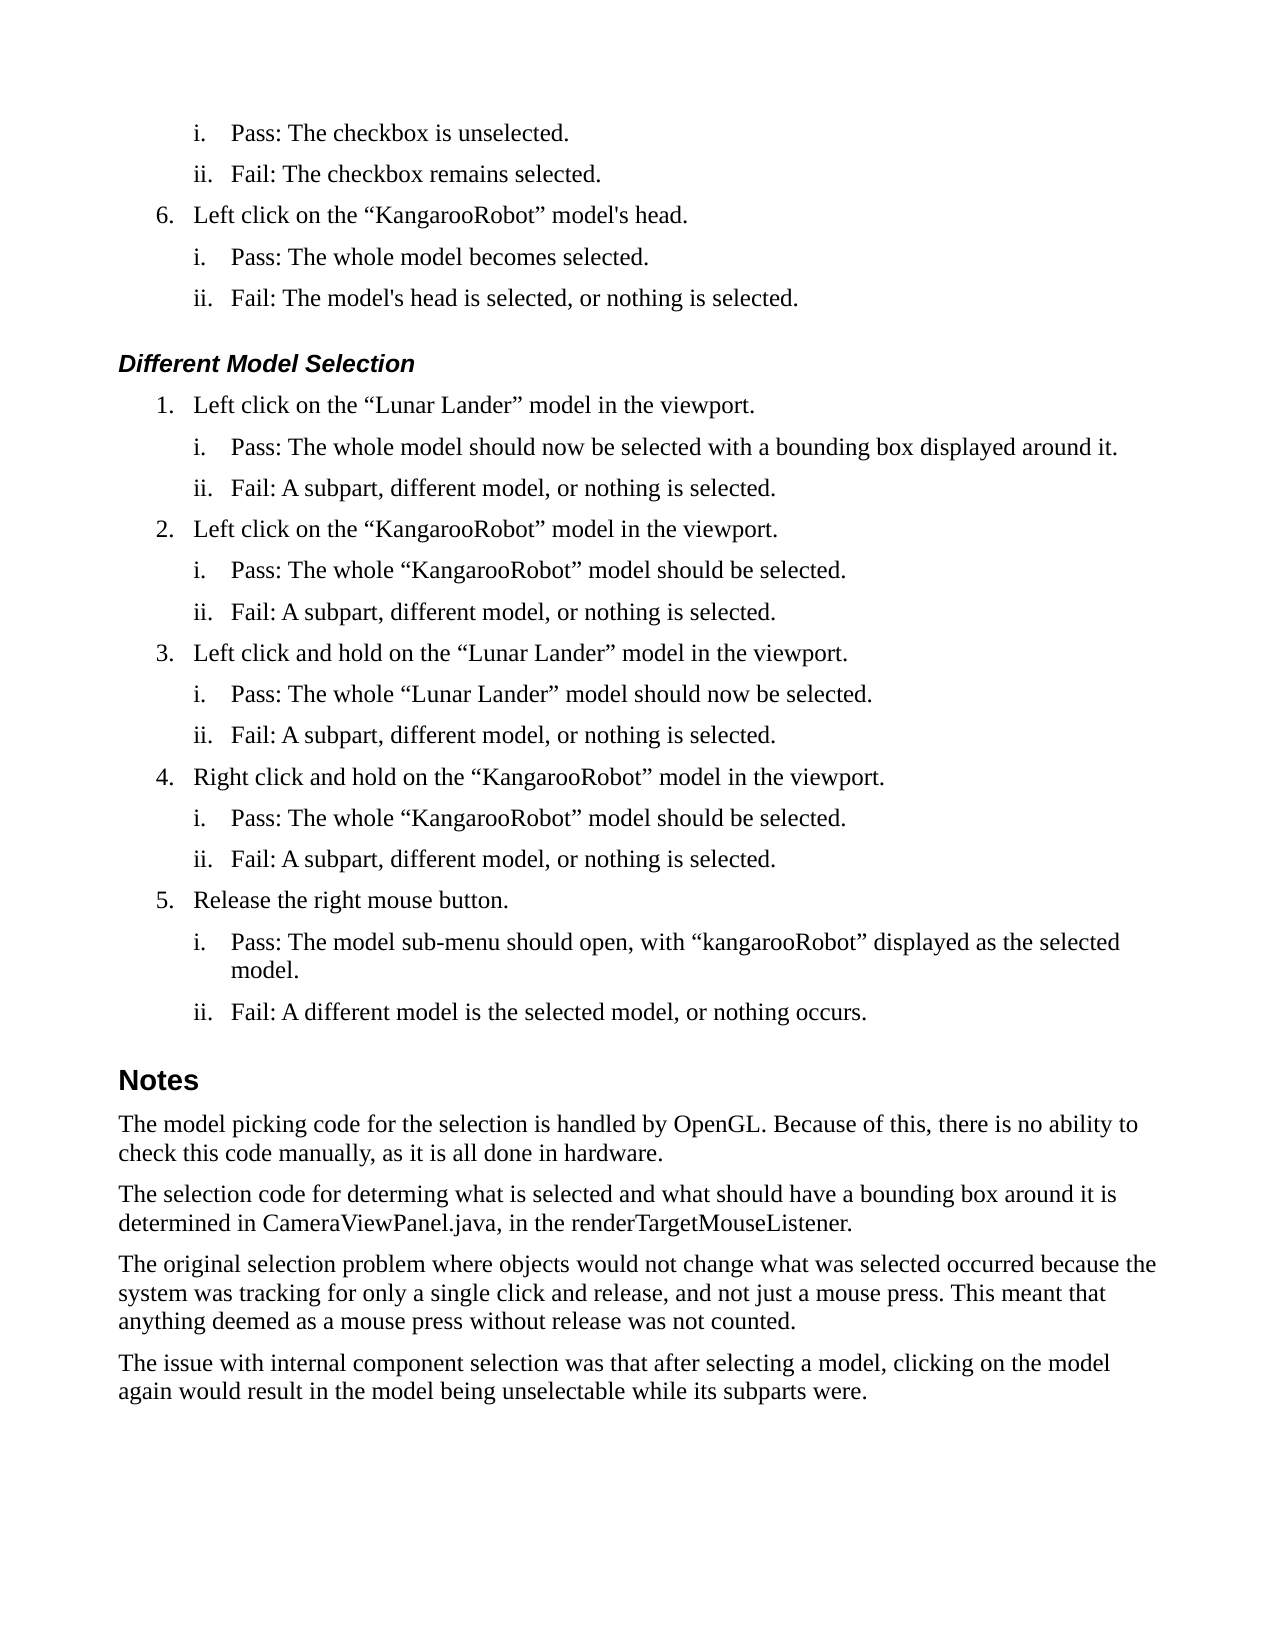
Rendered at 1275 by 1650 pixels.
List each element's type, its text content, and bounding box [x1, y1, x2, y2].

subtitle Different Model Selection [118, 349, 1157, 378]
list Pass: The whole model becomes selected. [193, 242, 1157, 271]
list Left click on the “KangarooRobot” model in the viewport. [156, 514, 1157, 543]
text The original selection problem where objects would not change what was selected occurred because the system was tracking for only a single click and release, and not just a mouse press. This meant that anything deemed as a mouse press without release was not counted. [118, 1249, 1157, 1335]
list Fail: A subpart, different model, or nothing is selected. [193, 844, 1157, 873]
list Fail: A subpart, different model, or nothing is selected. [193, 473, 1157, 502]
list Pass: The model sub-menu should open, with “kangarooRobot” displayed as the selected model. [193, 927, 1157, 984]
list Right click and hold on the “KangarooRobot” model in the viewport. [156, 762, 1157, 790]
subtitle Notes [118, 1063, 1157, 1096]
list Pass: The whole “KangarooRobot” model should be selected. [193, 555, 1157, 584]
list Fail: A different model is the selected model, or nothing occurs. [193, 997, 1157, 1025]
text The model picking code for the selection is handled by OpenGL. Because of this, there is no ability to check this code manually, as it is all done in hardware. [118, 1109, 1157, 1166]
list Pass: The whole “KangarooRobot” model should be selected. [193, 803, 1157, 832]
list Fail: A subpart, different model, or nothing is selected. [193, 597, 1157, 625]
list Pass: The checkbox is unselected. [193, 118, 1157, 147]
list Fail: The checkbox remains selected. [193, 159, 1157, 188]
text The selection code for determing what is selected and what should have a bounding box around it is determined in CameraViewPanel.java, in the renderTargetMouseListener. [118, 1179, 1157, 1236]
list Pass: The whole model should now be selected with a bounding box displayed around it. [193, 432, 1157, 460]
text The issue with internal component selection was that after selecting a model, clicking on the model again would result in the model being unselectable while its subparts were. [118, 1348, 1157, 1405]
list Left click on the “KangarooRobot” model's head. [156, 201, 1157, 229]
list Pass: The whole “Lunar Lander” model should now be selected. [193, 679, 1157, 708]
list Fail: A subpart, different model, or nothing is selected. [193, 720, 1157, 749]
list Release the right mouse button. [156, 885, 1157, 914]
list Fail: The model's head is selected, or nothing is selected. [193, 283, 1157, 312]
list Left click and hold on the “Lunar Lander” model in the viewport. [156, 638, 1157, 667]
list Left click on the “Lunar Lander” model in the viewport. [156, 390, 1157, 419]
